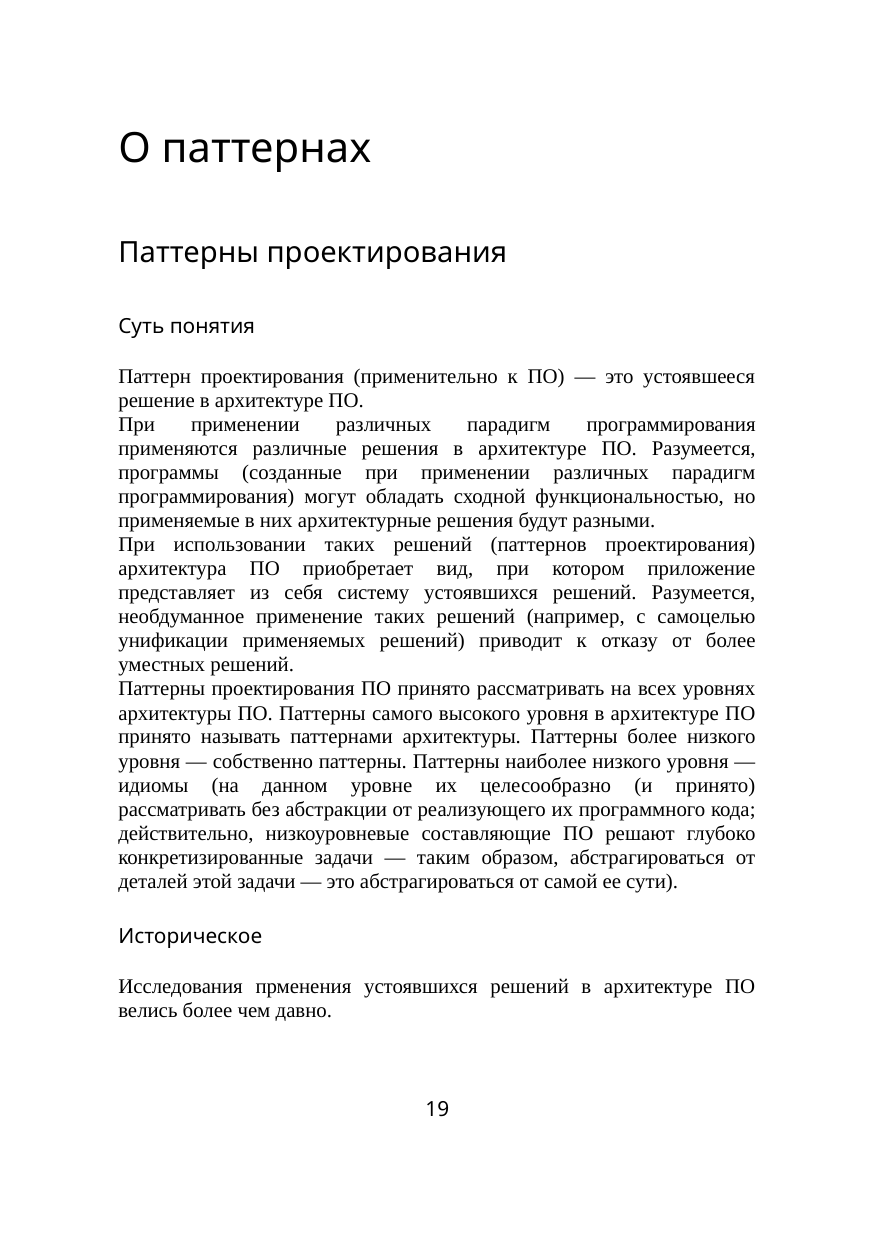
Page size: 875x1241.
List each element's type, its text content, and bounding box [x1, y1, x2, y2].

text Суть понятия [118, 311, 756, 339]
text Паттерны проектирования ПО принято рассматривать на всех уровнях архитектуры ПО. Паттерны самого высокого уровня в архитектуре ПО принято называть паттернами архитектуры. Паттерны более низкого уровня — собственно паттерны. Паттерны наиболее низкого уровня — идиомы (на данном уровне их целесообразно (и принято) рассматривать без абстракции от реализующего их программного кода; действительно, низкоуровневые составляющие ПО решают глубоко конкретизированные задачи — таким образом, абстрагироваться от деталей этой задачи — это абстрагироваться от самой ее сути). [118, 676, 756, 893]
text Паттерн проектирования (применительно к ПО) — это устоявшееся решение в архитектуре ПО. [118, 363, 756, 412]
text Историческое [118, 921, 756, 950]
text Исследования прменения устоявшихся решений в архитектуре ПО велись более чем давно. [118, 974, 756, 1022]
text Паттерны проектирования [118, 232, 756, 271]
text О паттернах [118, 118, 756, 175]
text При использовании таких решений (паттернов проектирования) архитектура ПО приобретает вид, при котором приложение представляет из себя систему устоявшихся решений. Разумеется, необдуманное применение таких решений (например, с самоцелью унификации применяемых решений) приводит к отказу от более уместных решений. [118, 532, 756, 676]
text При применении различных парадигм программирования применяются различные решения в архитектуре ПО. Разумеется, программы (созданные при применении различных парадигм программирования) могут обладать сходной функциональностью, но применяемые в них архитектурные решения будут разными. [118, 412, 756, 532]
